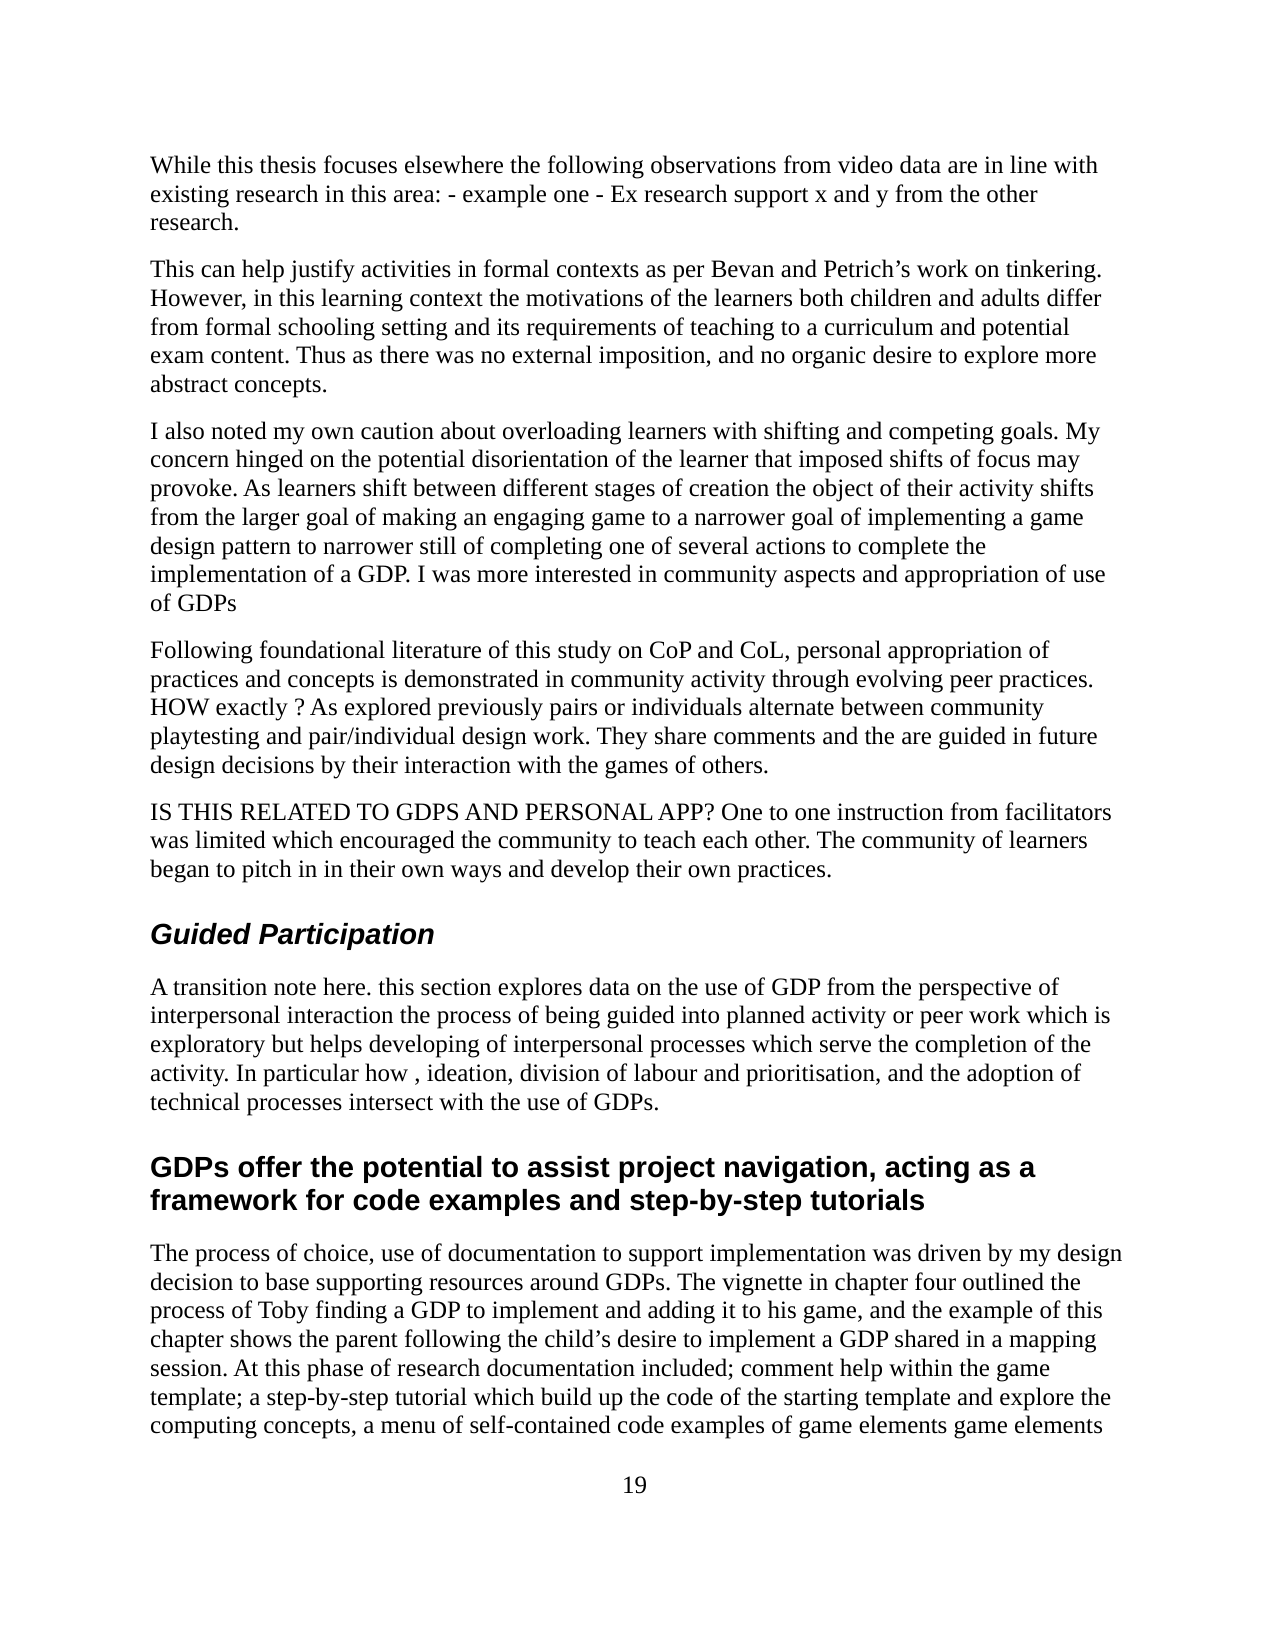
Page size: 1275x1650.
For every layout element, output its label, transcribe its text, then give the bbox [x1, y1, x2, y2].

text IS THIS RELATED TO GDPS AND PERSONAL APP? One to one instruction from facilitators was limited which encouraged the community to teach each other. The community of learners began to pitch in in their own ways and develop their own practices. [150, 797, 1125, 883]
text This can help justify activities in formal contexts as per Bevan and Petrich’s work on tinkering. However, in this learning context the motivations of the learners both children and adults differ from formal schooling setting and its requirements of teaching to a curriculum and potential exam content. Thus as there was no external imposition, and no organic desire to explore more abstract concepts. [150, 254, 1125, 398]
text The process of choice, use of documentation to support implementation was driven by my design decision to base supporting resources around GDPs. The vignette in chapter four outlined the process of Toby finding a GDP to implement and adding it to his game, and the example of this chapter shows the parent following the child’s desire to implement a GDP shared in a mapping session. At this phase of research documentation included; comment help within the game template; a step-by-step tutorial which build up the code of the starting template and explore the computing concepts, a menu of self-contained code examples of game elements game elements [150, 1238, 1125, 1439]
text I also noted my own caution about overloading learners with shifting and competing goals. My concern hinged on the potential disorientation of the learner that imposed shifts of focus may provoke. As learners shift between different stages of creation the object of their activity shifts from the larger goal of making an engaging game to a narrower goal of implementing a game design pattern to narrower still of completing one of several actions to complete the implementation of a GDP. I was more interested in community aspects and appropriation of use of GDPs [150, 416, 1125, 617]
subtitle Guided Participation [150, 917, 1125, 950]
text A transition note here. this section explores data on the use of GDP from the perspective of interpersonal interaction the process of being guided into planned activity or peer work which is exploratory but helps developing of interpersonal processes which serve the completion of the activity. In particular how , ideation, division of labour and prioritisation, and the adoption of technical processes intersect with the use of GDPs. [150, 972, 1125, 1116]
text While this thesis focuses elsewhere the following observations from video data are in line with existing research in this area: - example one - Ex research support x and y from the other research. [150, 150, 1125, 236]
text Following foundational literature of this study on CoP and CoL, personal appropriation of practices and concepts is demonstrated in community activity through evolving peer practices. HOW exactly ? As explored previously pairs or individuals alternate between community playtesting and pair/individual design work. They share comments and the are guided in future design decisions by their interaction with the games of others. [150, 635, 1125, 779]
subtitle GDPs offer the potential to assist project navigation, acting as a framework for code examples and step-by-step tutorials [150, 1149, 1125, 1217]
